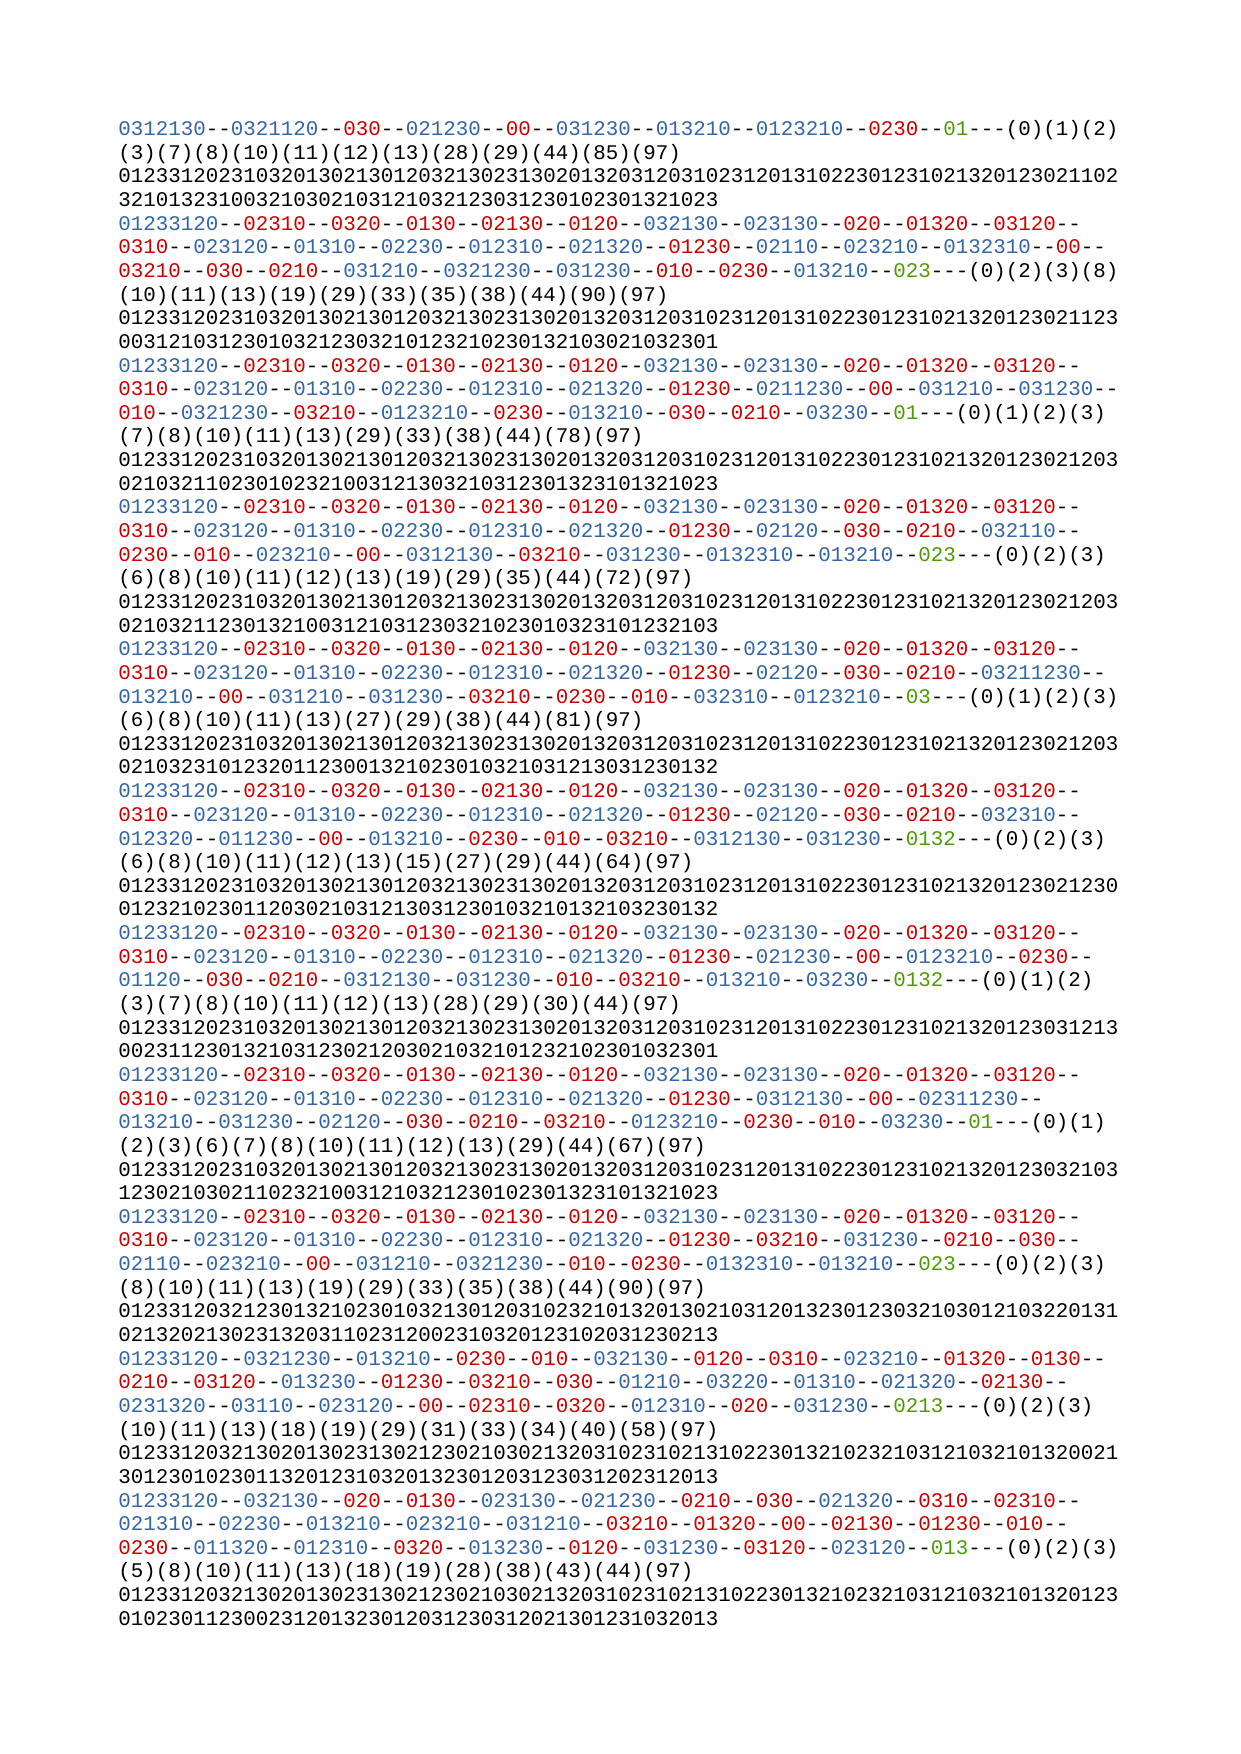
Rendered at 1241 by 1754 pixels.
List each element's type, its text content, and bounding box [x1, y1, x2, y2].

text 01233120--02310--0320--0130--02130--0120--032130--023130--020--01320--03120--0310--023120--01310--02230--012310--021320--01230--03210--031230--0210--030--02110--023210--00--031210--0321230--010--0230--0132310--013210--023---(0)(2)(3)(8)(10)(11)(13)(19)(29)(33)(35)(38)(44)(90)(97) [118, 1206, 1122, 1300]
text 01233120--02310--0320--0130--02130--0120--032130--023130--020--01320--03120--0310--023120--01310--02230--012310--021320--01230--021230--00--0123210--0230--01120--030--0210--0312130--031230--010--03210--013210--03230--0132---(0)(1)(2)(3)(7)(8)(10)(11)(12)(13)(28)(29)(30)(44)(97) [118, 922, 1122, 1017]
text 01233120--02310--0320--0130--02130--0120--032130--023130--020--01320--03120--0310--023120--01310--02230--012310--021320--01230--02120--030--0210--032310--012320--011230--00--013210--0230--010--03210--0312130--031230--0132---(0)(2)(3)(6)(8)(10)(11)(12)(13)(15)(27)(29)(44)(64)(97) [118, 780, 1122, 875]
text 01233120321302013023130212302103021320310231021310223013210232103121032101320021301230102301132012310320132301203123031202312013 [118, 1442, 1122, 1489]
text 01233120231032013021301203213023130201320312031023120131022301231021320123031213002311230132103123021203021032101232102301032301 [118, 1017, 1122, 1064]
text 01233120321302013023130212302103021320310231021310223013210232103121032101320123010230112300231201323012031230312021301231032013 [118, 1584, 1122, 1631]
text 01233120231032013021301203213023130201320312031023120131022301231021320123021203021032112301321003121031230321023010323101232103 [118, 591, 1122, 638]
text 01233120231032013021301203213023130201320312031023120131022301231021320123021102321013231003210302103121032123031230102301321023 [118, 165, 1122, 213]
text 01233120231032013021301203213023130201320312031023120131022301231021320123021230012321023011203021031213031230103210132103230132 [118, 875, 1122, 922]
text 01233120231032013021301203213023130201320312031023120131022301231021320123032103123021030211023210031210321230102301323101321023 [118, 1158, 1122, 1206]
text 01233120231032013021301203213023130201320312031023120131022301231021320123021123003121031230103212303210123210230132103021032301 [118, 307, 1122, 354]
text 01233120231032013021301203213023130201320312031023120131022301231021320123021203021032310123201123001321023010321031213031230132 [118, 733, 1122, 780]
text 01233120--0321230--013210--0230--010--032130--0120--0310--023210--01320--0130--0210--03120--013230--01230--03210--030--01210--03220--01310--021320--02130--0231320--03110--023120--00--02310--0320--012310--020--031230--0213---(0)(2)(3)(10)(11)(13)(18)(19)(29)(31)(33)(34)(40)(58)(97) [118, 1348, 1122, 1442]
text 01233120--02310--0320--0130--02130--0120--032130--023130--020--01320--03120--0310--023120--01310--02230--012310--021320--01230--0211230--00--031210--031230--010--0321230--03210--0123210--0230--013210--030--0210--03230--01---(0)(1)(2)(3)(7)(8)(10)(11)(13)(29)(33)(38)(44)(78)(97) [118, 354, 1122, 449]
text 0312130--0321120--030--021230--00--031230--013210--0123210--0230--01---(0)(1)(2)(3)(7)(8)(10)(11)(12)(13)(28)(29)(44)(85)(97) [118, 118, 1122, 165]
text 01233120--02310--0320--0130--02130--0120--032130--023130--020--01320--03120--0310--023120--01310--02230--012310--021320--01230--0312130--00--02311230--013210--031230--02120--030--0210--03210--0123210--0230--010--03230--01---(0)(1)(2)(3)(6)(7)(8)(10)(11)(12)(13)(29)(44)(67)(97) [118, 1064, 1122, 1158]
text 01233120--02310--0320--0130--02130--0120--032130--023130--020--01320--03120--0310--023120--01310--02230--012310--021320--01230--02110--023210--0132310--00--03210--030--0210--031210--0321230--031230--010--0230--013210--023---(0)(2)(3)(8)(10)(11)(13)(19)(29)(33)(35)(38)(44)(90)(97) [118, 213, 1122, 307]
text 01233120--032130--020--0130--023130--021230--0210--030--021320--0310--02310--021310--02230--013210--023210--031210--03210--01320--00--02130--01230--010--0230--011320--012310--0320--013230--0120--031230--03120--023120--013---(0)(2)(3)(5)(8)(10)(11)(13)(18)(19)(28)(38)(43)(44)(97) [118, 1489, 1122, 1584]
text 01233120--02310--0320--0130--02130--0120--032130--023130--020--01320--03120--0310--023120--01310--02230--012310--021320--01230--02120--030--0210--03211230--013210--00--031210--031230--03210--0230--010--032310--0123210--03---(0)(1)(2)(3)(6)(8)(10)(11)(13)(27)(29)(38)(44)(81)(97) [118, 638, 1122, 733]
text 01233120--02310--0320--0130--02130--0120--032130--023130--020--01320--03120--0310--023120--01310--02230--012310--021320--01230--02120--030--0210--032110--0230--010--023210--00--0312130--03210--031230--0132310--013210--023---(0)(2)(3)(6)(8)(10)(11)(12)(13)(19)(29)(35)(44)(72)(97) [118, 496, 1122, 591]
text 01233120321230132102301032130120310232101320130210312013230123032103012103220131021320213023132031102312002310320123102031230213 [118, 1300, 1122, 1348]
text 01233120231032013021301203213023130201320312031023120131022301231021320123021203021032110230102321003121303210312301323101321023 [118, 449, 1122, 496]
